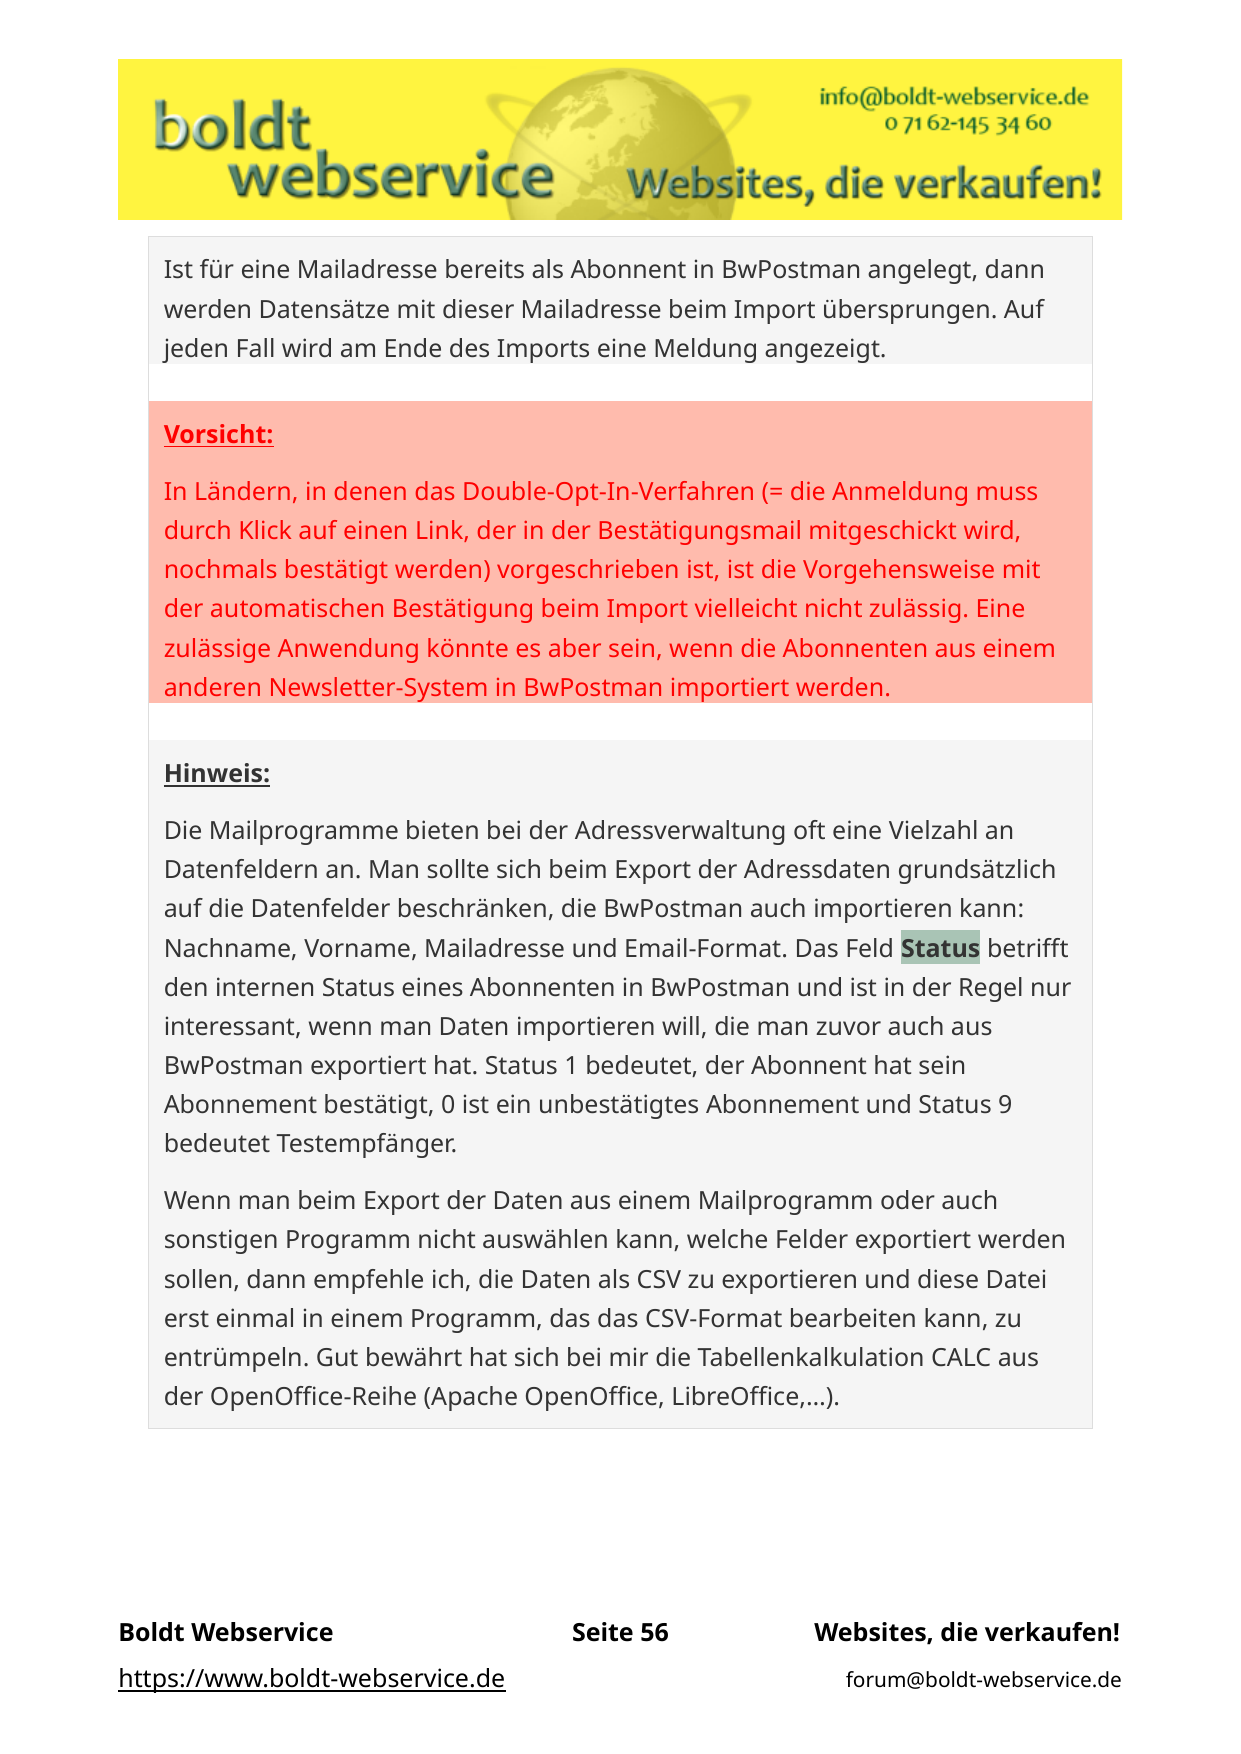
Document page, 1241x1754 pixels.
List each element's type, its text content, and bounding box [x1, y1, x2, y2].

text Die Mailprogramme bieten bei der Adressverwaltung oft eine Vielzahl an Datenfeldern an. Man sollte sich beim Export der Adressdaten grundsätzlich auf die Datenfelder beschränken, die BwPostman auch importieren kann: Nachname, Vorname, Mailadresse und Email-Format. Das Feld Status betrifft den internen Status eines Abonnenten in BwPostman und ist in der Regel nur interessant, wenn man Daten importieren will, die man zuvor auch aus BwPostman exportiert hat. Status 1 bedeutet, der Abonnent hat sein Abonnement bestätigt, 0 ist ein unbestätigtes Abonnement und Status 9 bedeutet Testempfänger. [149, 797, 1092, 1160]
picture [118, 59, 1123, 220]
text In Ländern, in denen das Double-Opt-In-Verfahren (= die Anmeldung muss durch Klick auf einen Link, der in der Bestätigungsmail mitgeschickt wird, nochmals bestätigt werden) vorgeschrieben ist, ist die Vorgehensweise mit der automatischen Bestätigung beim Import vielleicht nicht zulässig. Eine zulässige Anwendung könnte es aber sein, wenn die Abonnenten aus einem anderen Newsletter-System in BwPostman importiert werden. [149, 458, 1092, 703]
text Wenn man beim Export der Daten aus einem Mailprogramm oder auch sonstigen Programm nicht auswählen kann, welche Felder exportiert werden sollen, dann empfehle ich, die Daten als CSV zu exportieren und diese Datei erst einmal in einem Programm, das das CSV-Format bearbeiten kann, zu entrümpeln. Gut bewährt hat sich bei mir die Tabellenkalkulation CALC aus der OpenOffice-Reihe (Apache OpenOffice, LibreOffice,…). [149, 1167, 1092, 1428]
text Vorsicht: [149, 401, 1092, 451]
text Hinweis: [149, 740, 1092, 790]
text Ist für eine Mailadresse bereits als Abonnent in BwPostman angelegt, dann werden Datensätze mit dieser Mailadresse beim Import übersprungen. Auf jeden Fall wird am Ende des Imports eine Meldung angezeigt. [149, 237, 1092, 364]
